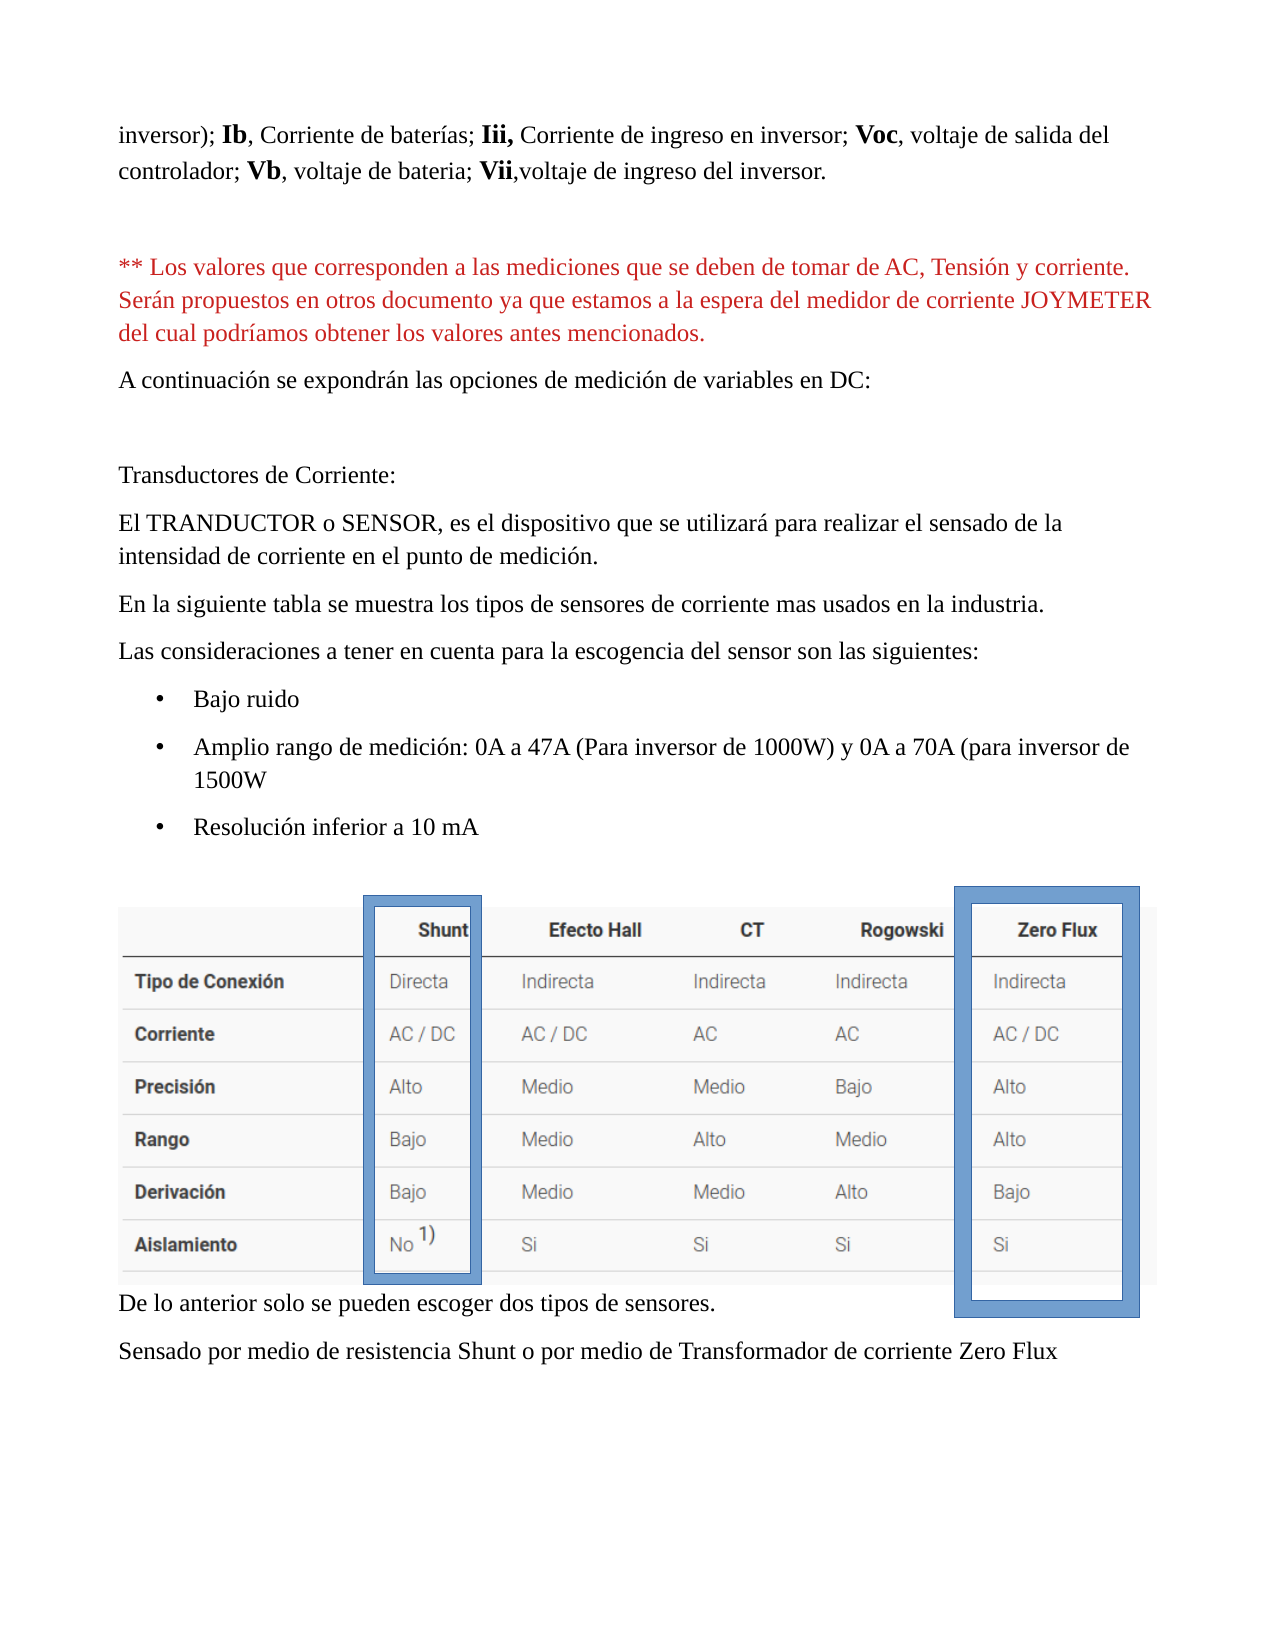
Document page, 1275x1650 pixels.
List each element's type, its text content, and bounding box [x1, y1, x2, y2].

text inversor); Ib, Corriente de baterías; Iii, Corriente de ingreso en inversor; Voc, voltaje de salida del controlador; Vb, voltaje de bateria; Vii,voltaje de ingreso del inversor. [118, 118, 1157, 185]
text Las consideraciones a tener en cuenta para la escogencia del sensor son las siguientes: [118, 636, 1157, 665]
list Amplio rango de medición: 0A a 47A (Para inversor de 1000W) y 0A a 70A (para inversor de 1500W [156, 732, 1157, 793]
text Transductores de Corriente: [118, 461, 1157, 489]
text Sensado por medio de resistencia Shunt o por medio de Transformador de corriente Zero Flux [118, 1336, 1157, 1365]
text En la siguiente tabla se muestra los tipos de sensores de corriente mas usados en la industria. [118, 589, 1157, 618]
text [972, 1285, 1122, 1300]
text El TRANDUCTOR o SENSOR, es el dispositivo que se utilizará para realizar el sensado de la intensidad de corriente en el punto de medición. [118, 508, 1157, 570]
list Bajo ruido [156, 684, 1157, 713]
text De lo anterior solo se pueden escoger dos tipos de sensores. [118, 1285, 954, 1317]
picture [118, 907, 363, 1285]
picture [1140, 907, 1157, 1285]
picture [972, 907, 1122, 1285]
picture [482, 907, 954, 1285]
text A continuación se expondrán las opciones de medición de variables en DC: [118, 365, 1157, 394]
list Resolución inferior a 10 mA [156, 812, 1157, 841]
picture [375, 907, 470, 1273]
text ** Los valores que corresponden a las mediciones que se deben de tomar de AC, Tensión y corriente. Serán propuestos en otros documento ya que estamos a la espera del medidor de corriente JOYMETER del cual podríamos obtener los valores antes mencionados. [118, 252, 1157, 347]
